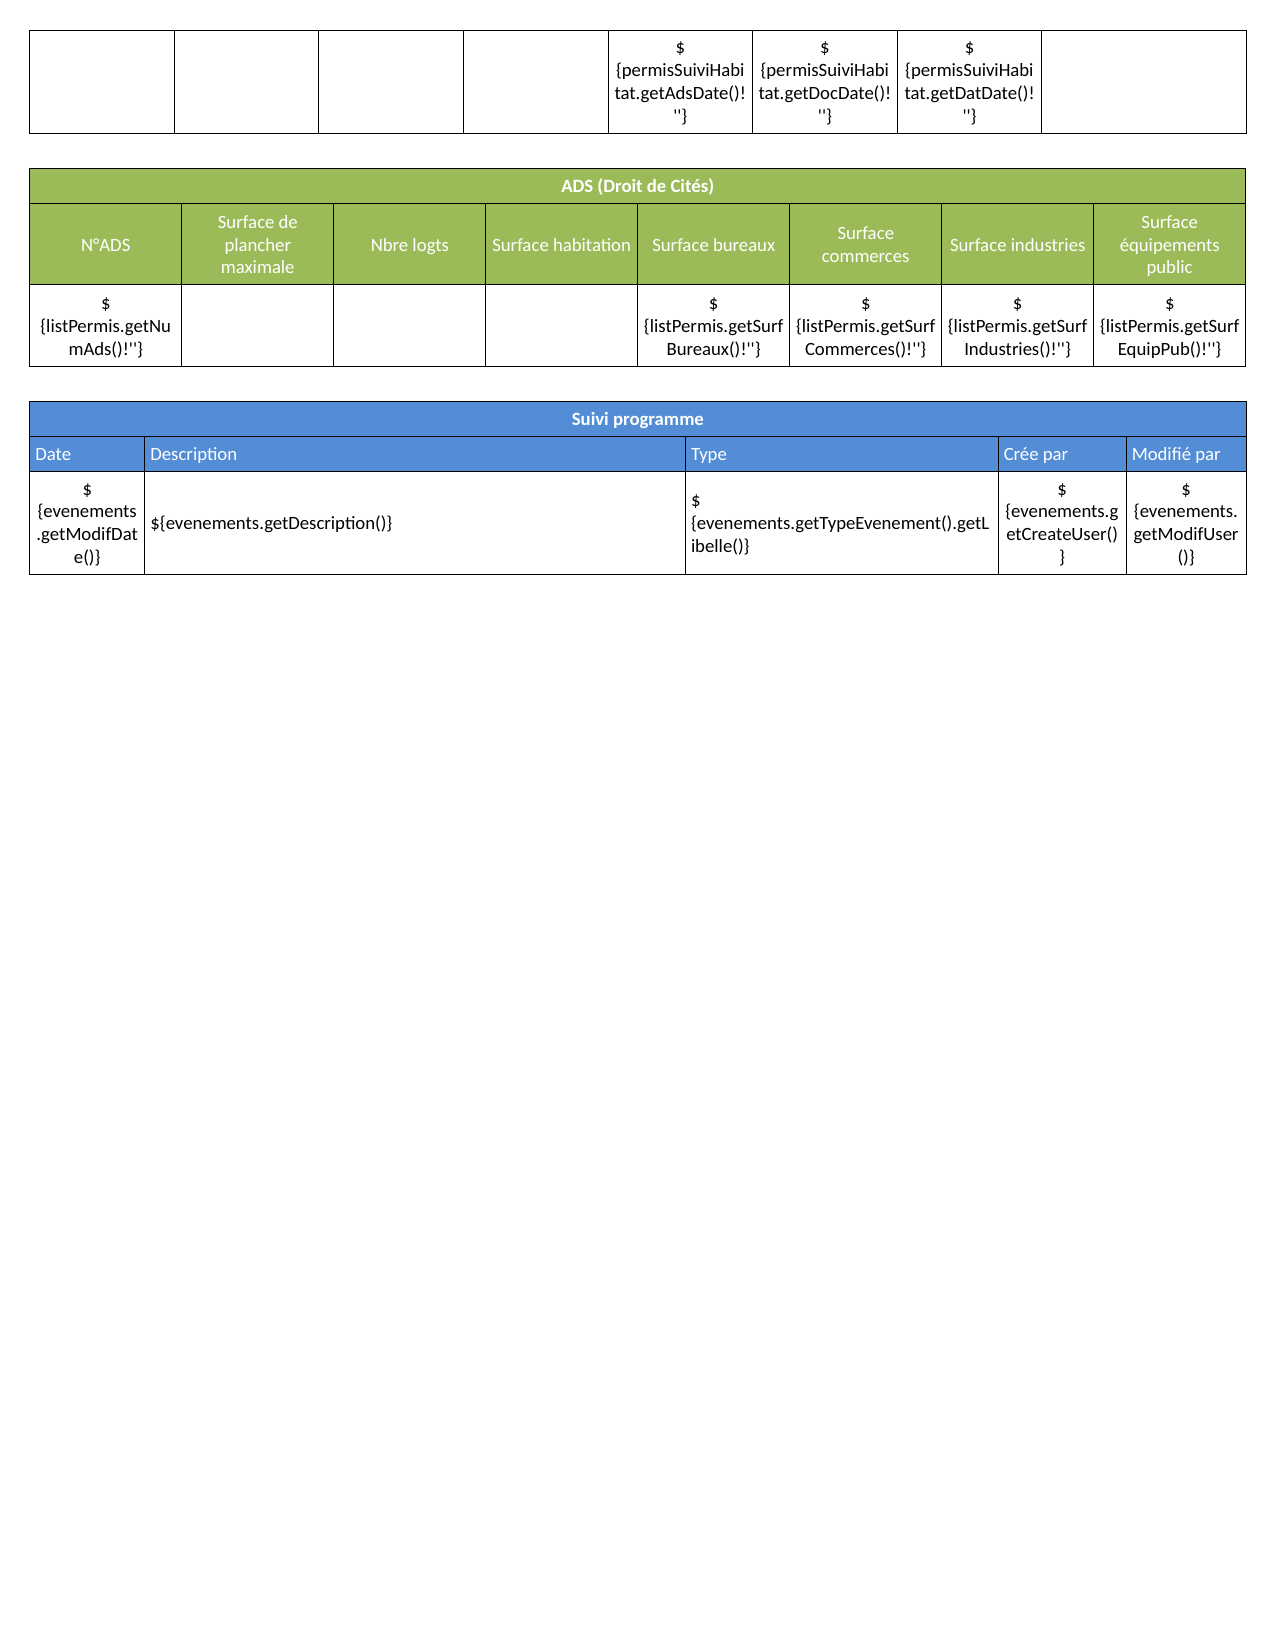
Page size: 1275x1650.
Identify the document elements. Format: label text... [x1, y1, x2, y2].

table_cell ${listPermis.getSurfIndustries()!''} [942, 285, 1093, 366]
table_cell Modifié par [1127, 437, 1246, 471]
table_cell ${evenements.getCreateUser()} [999, 472, 1126, 574]
table_cell [486, 285, 637, 366]
table_cell Description [145, 437, 685, 471]
table_cell ${evenements.getModifDate()} [30, 472, 144, 574]
table_cell Surface de plancher maximale [182, 204, 333, 284]
table_cell Surface industries [942, 204, 1093, 284]
table_cell ${listPermis.getSurfEquipPub()!''} [1094, 285, 1245, 366]
table_cell ${listPermis.getSurfCommerces()!''} [790, 285, 941, 366]
table_cell ${permisSuiviHabitat.getAdsDate()!''} [609, 31, 752, 133]
table_cell Date [30, 437, 144, 471]
table_cell [30, 31, 174, 133]
table_cell ${permisSuiviHabitat.getDatDate()!''} [898, 31, 1041, 133]
table_cell Nbre logts [334, 204, 485, 284]
table_cell ${evenements.getModifUser()} [1127, 472, 1246, 574]
table_cell [319, 31, 463, 133]
table_cell Type [686, 437, 998, 471]
table_cell [175, 31, 318, 133]
table_cell Surface habitation [486, 204, 637, 284]
table_cell [1042, 31, 1246, 133]
table_cell Surface équipements public [1094, 204, 1245, 284]
table_cell [464, 31, 608, 133]
table_cell ${permisSuiviHabitat.getDocDate()!''} [753, 31, 897, 133]
table_cell [334, 285, 485, 366]
table_cell ${listPermis.getNumAds()!''} [30, 285, 181, 366]
table_cell ${evenements.getTypeEvenement().getLibelle()} [686, 472, 998, 574]
table_cell ${evenements.getDescription()} [145, 472, 685, 574]
table_cell [182, 285, 333, 366]
table_header Suivi programme [30, 402, 1246, 436]
table_cell N°ADS [30, 204, 181, 284]
table_cell Surface commerces [790, 204, 941, 284]
table_cell Crée par [999, 437, 1126, 471]
table_cell ${listPermis.getSurfBureaux()!''} [638, 285, 789, 366]
table_cell Surface bureaux [638, 204, 789, 284]
table_header ADS (Droit de Cités) [30, 169, 1245, 203]
